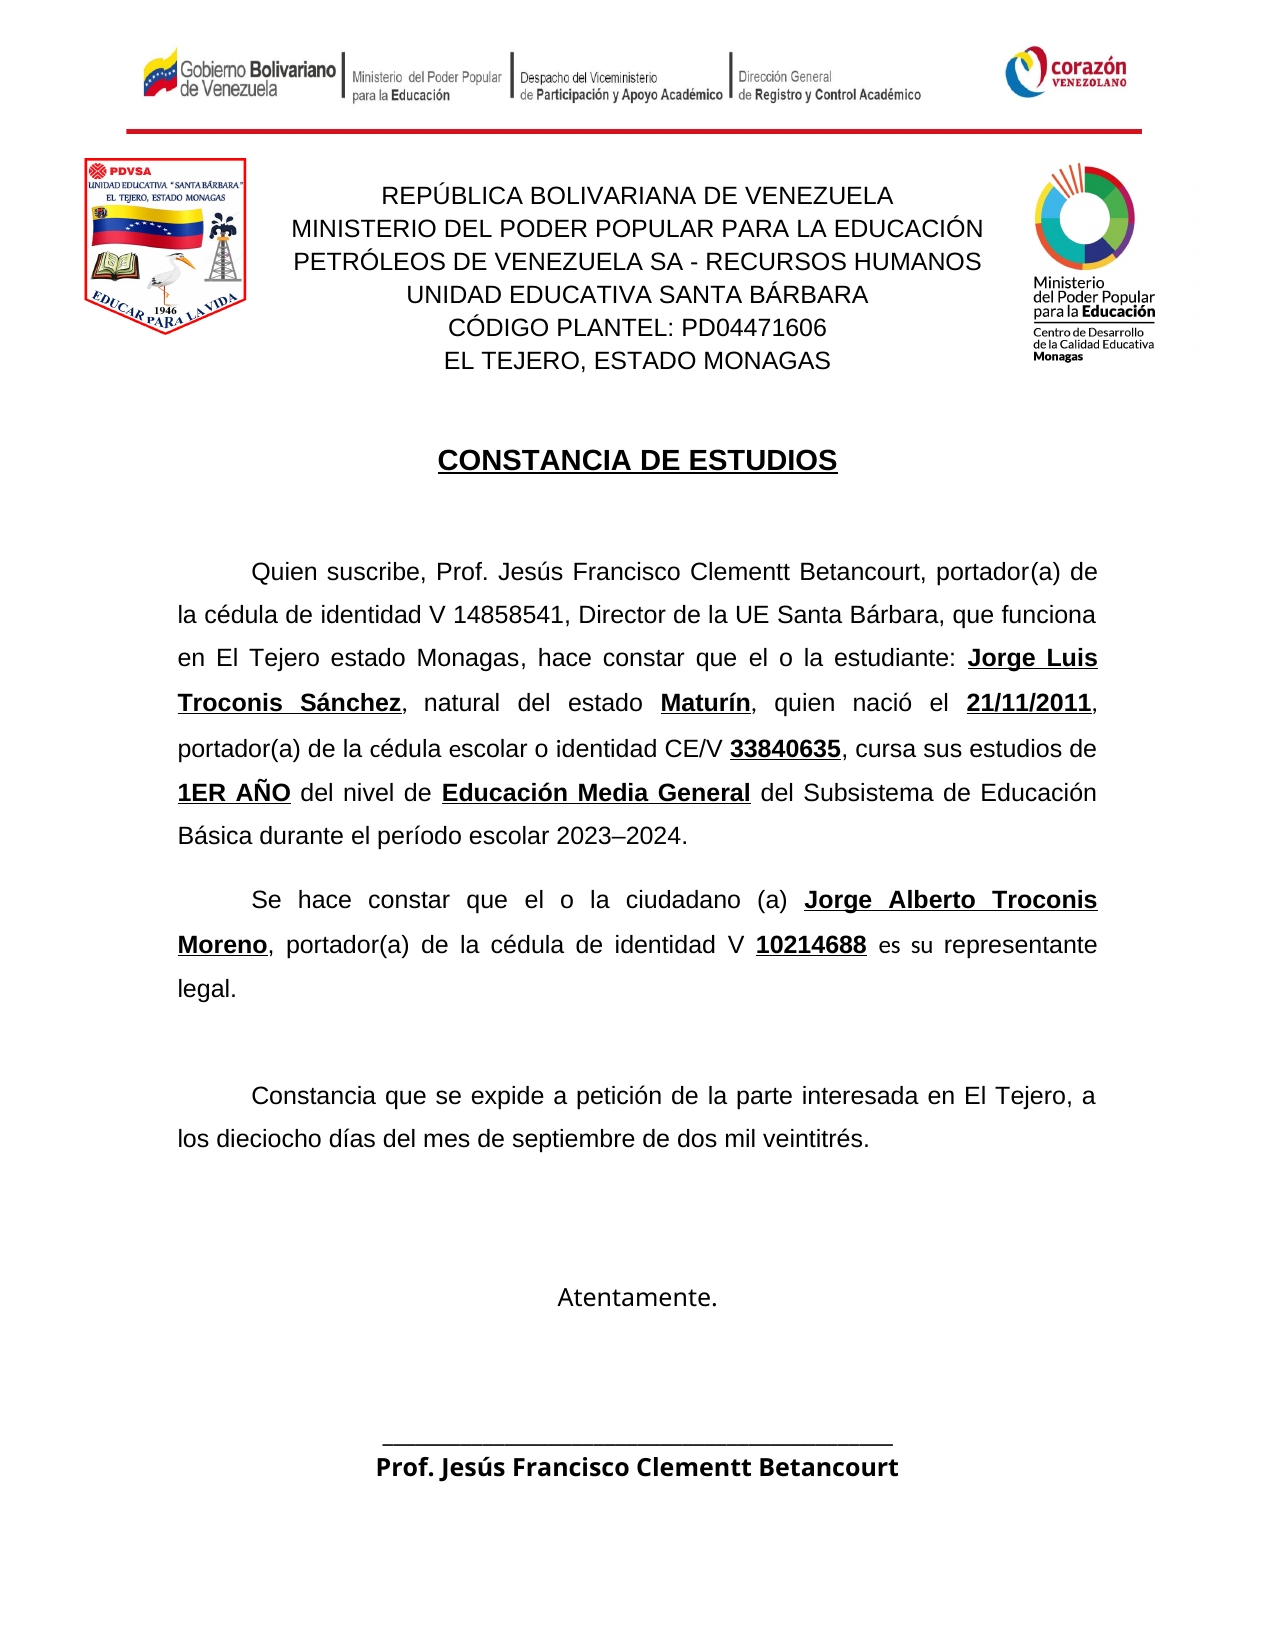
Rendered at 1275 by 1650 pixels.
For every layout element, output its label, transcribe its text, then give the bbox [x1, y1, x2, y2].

subtitle PETRÓLEOS DE VENEZUELA SA - RECURSOS HUMANOS [252, 247, 978, 275]
text Atentamente. [177, 1279, 1098, 1313]
text Prof. Jesús Francisco Clementt Betancourt [177, 1450, 1098, 1484]
picture [978, 153, 1200, 377]
text ______________________________________________ [177, 1416, 1098, 1450]
subtitle CONSTANCIA DE ESTUDIOS [177, 443, 1098, 476]
picture [126, 11, 1142, 134]
subtitle REPÚBLICA BOLIVARIANA DE VENEZUELA [252, 181, 978, 209]
text Quien suscribe, Prof. Jesús Francisco Clementt Betancourt, portador(a) de la cédula de identidad V 14858541, Director de la UE Santa Bárbara, que funciona en El Tejero estado Monagas, hace constar que el o la estudiante: Jorge Luis Troconis Sánchez, natural del estado Maturín, quien nació el 21/11/2011, portador(a) de la cédula escolar o identidad CE/V 33840635, cursa sus estudios de 1ER AÑO del nivel de Educación Media General del Subsistema de Educación Básica durante el período escolar 2023–2024. [177, 557, 1098, 849]
subtitle MINISTERIO DEL PODER POPULAR PARA LA EDUCACIÓN [252, 214, 978, 242]
text Constancia que se expide a petición de la parte interesada en El Tejero, a los dieciocho días del mes de septiembre de dos mil veintitrés. [177, 1081, 1098, 1153]
text UNIDAD EDUCATIVA SANTA BÁRBARA [252, 280, 978, 308]
text CÓDIGO PLANTEL: PD04471606 [177, 313, 978, 341]
picture [79, 158, 252, 335]
text EL TEJERO, ESTADO MONAGAS [177, 346, 978, 374]
text Se hace constar que el o la ciudadano (a) Jorge Alberto Troconis Moreno, portador(a) de la cédula de identidad V 10214688 es su representante legal. [177, 885, 1098, 1002]
